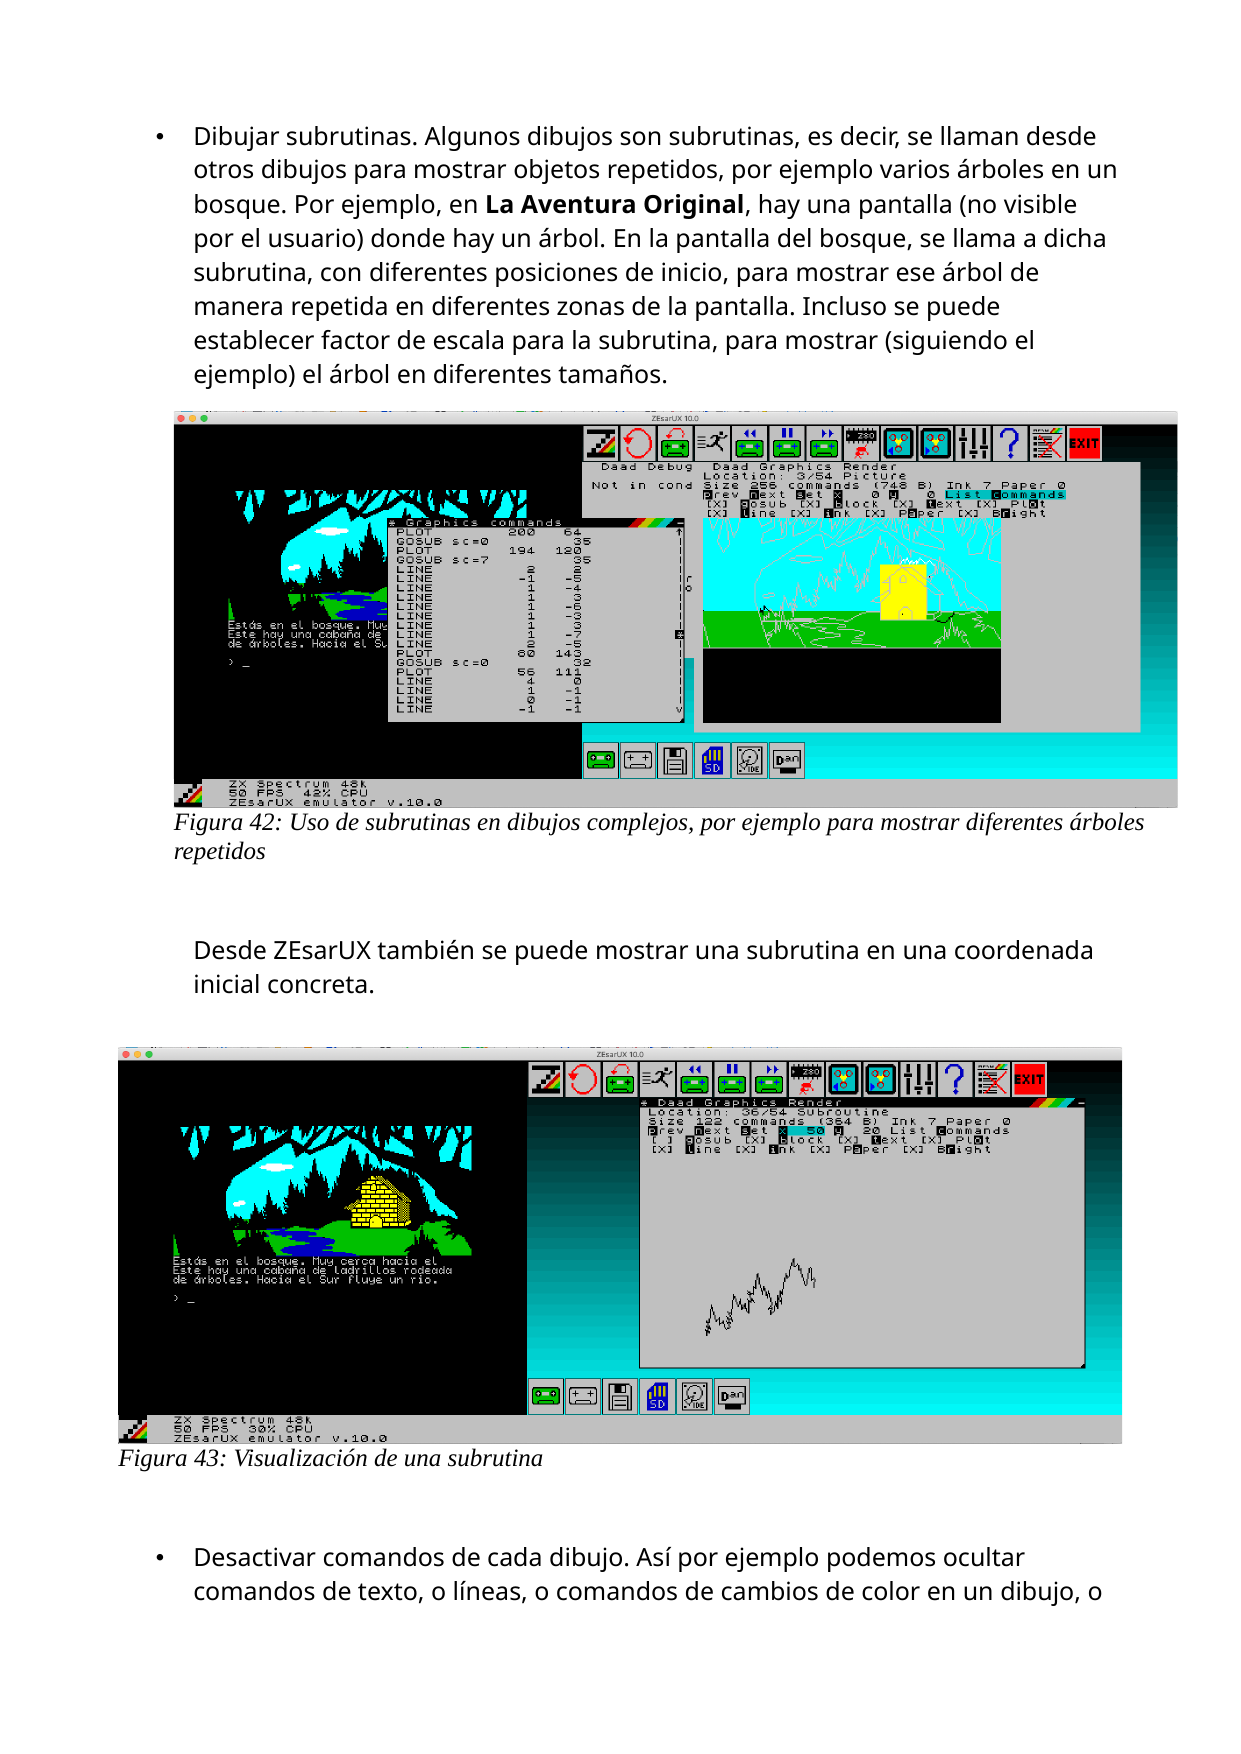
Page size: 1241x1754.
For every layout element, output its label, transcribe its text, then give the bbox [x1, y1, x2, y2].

list Desactivar comandos de cada dibujo. Así por ejemplo podemos ocultar comandos de texto, o líneas, o comandos de cambios de color en un dibujo, o [156, 1540, 1122, 1608]
picture [118, 1047, 1123, 1444]
list Desde ZEsarUX también se puede mostrar una subrutina en una coordenada inicial concreta. [156, 933, 1122, 1001]
list Dibujar subrutinas. Algunos dibujos son subrutinas, es decir, se llaman desde otros dibujos para mostrar objetos repetidos, por ejemplo varios árboles en un bosque. Por ejemplo, en La Aventura Original, hay una pantalla (no visible por el usuario) donde hay un árbol. En la pantalla del bosque, se llama a dicha subrutina, con diferentes posiciones de inicio, para mostrar ese árbol de manera repetida en diferentes zonas de la pantalla. Incluso se puede establecer factor de escala para la subrutina, para mostrar (siguiendo el ejemplo) el árbol en diferentes tamaños. [156, 118, 1122, 391]
list Figura 42: Uso de subrutinas en dibujos complejos, por ejemplo para mostrar diferentes árboles repetidos [174, 808, 1178, 865]
picture [173, 411, 1178, 808]
text Figura 43: Visualización de una subrutina [118, 1444, 1122, 1472]
